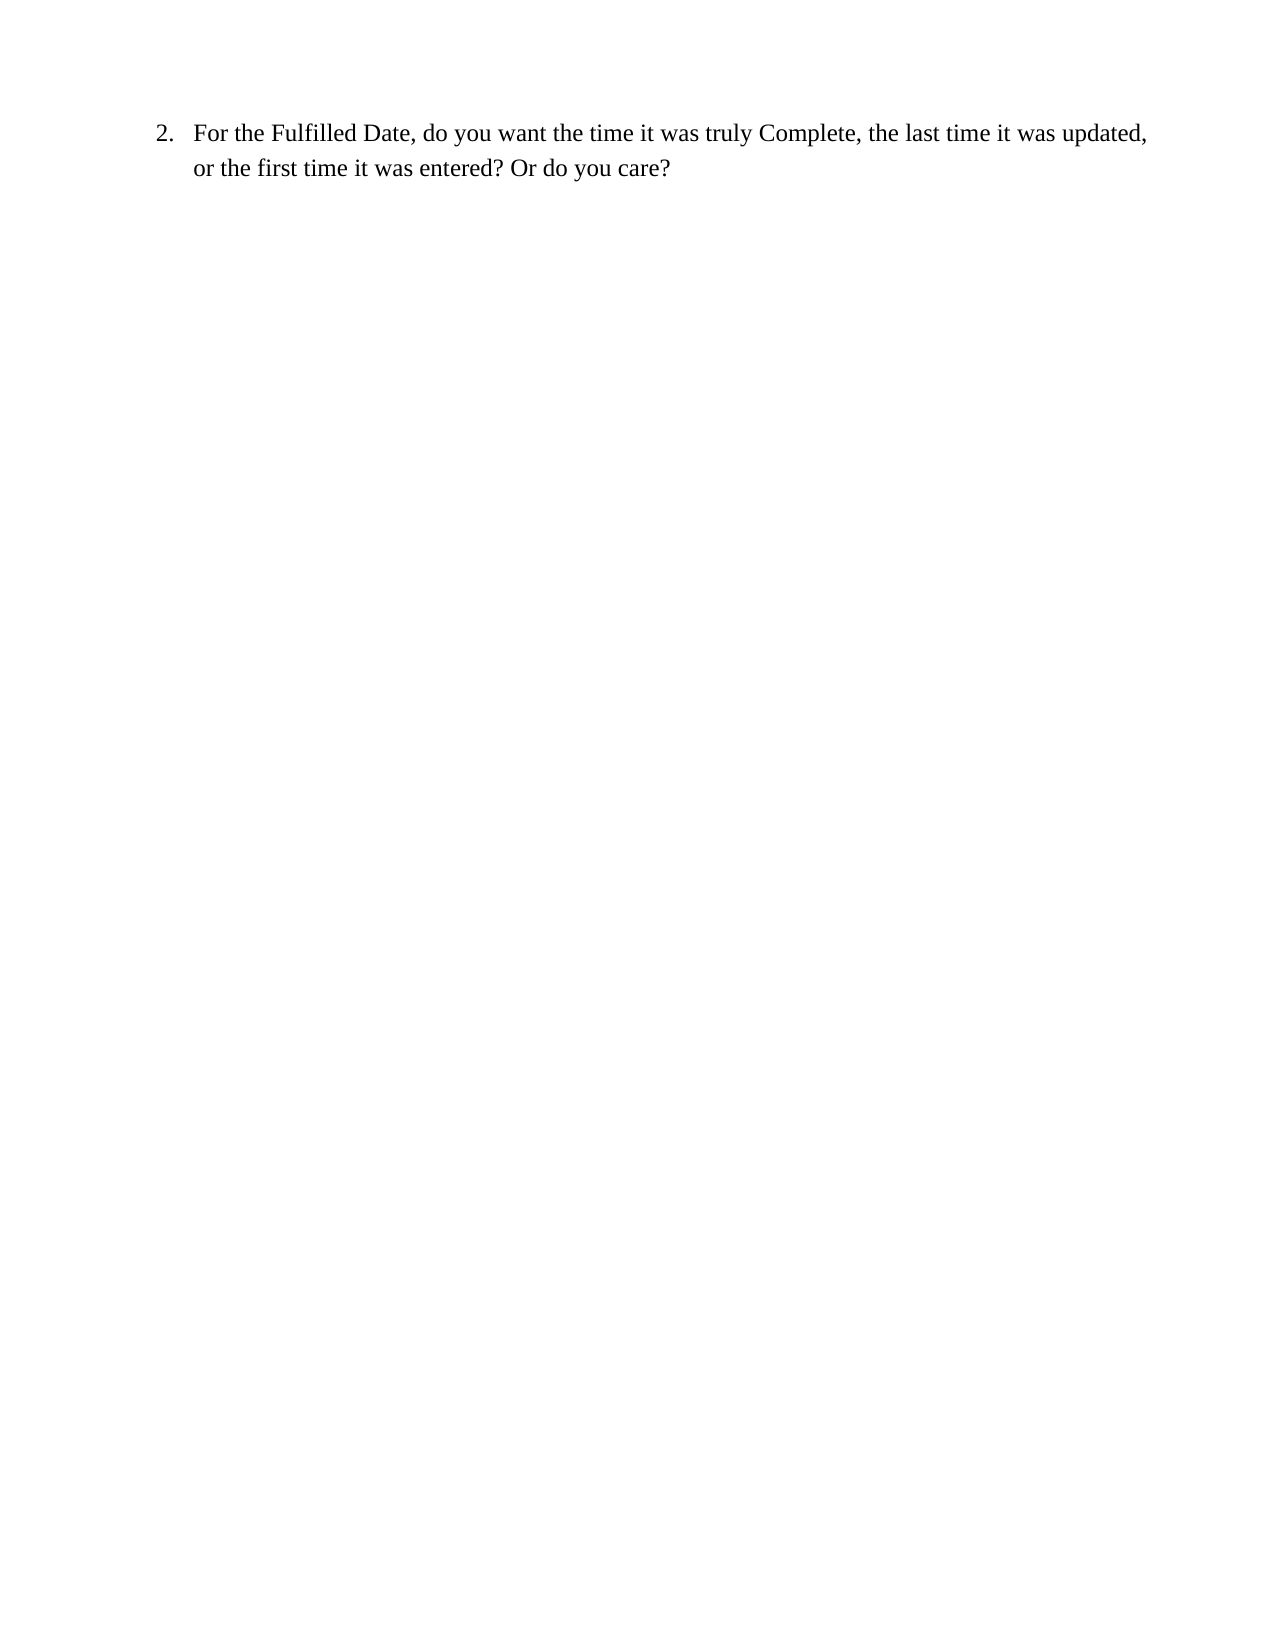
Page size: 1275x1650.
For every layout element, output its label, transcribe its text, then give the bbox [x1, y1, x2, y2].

list For the Fulfilled Date, do you want the time it was truly Complete, the last time it was updated, or the first time it was entered? Or do you care? [156, 118, 1157, 181]
